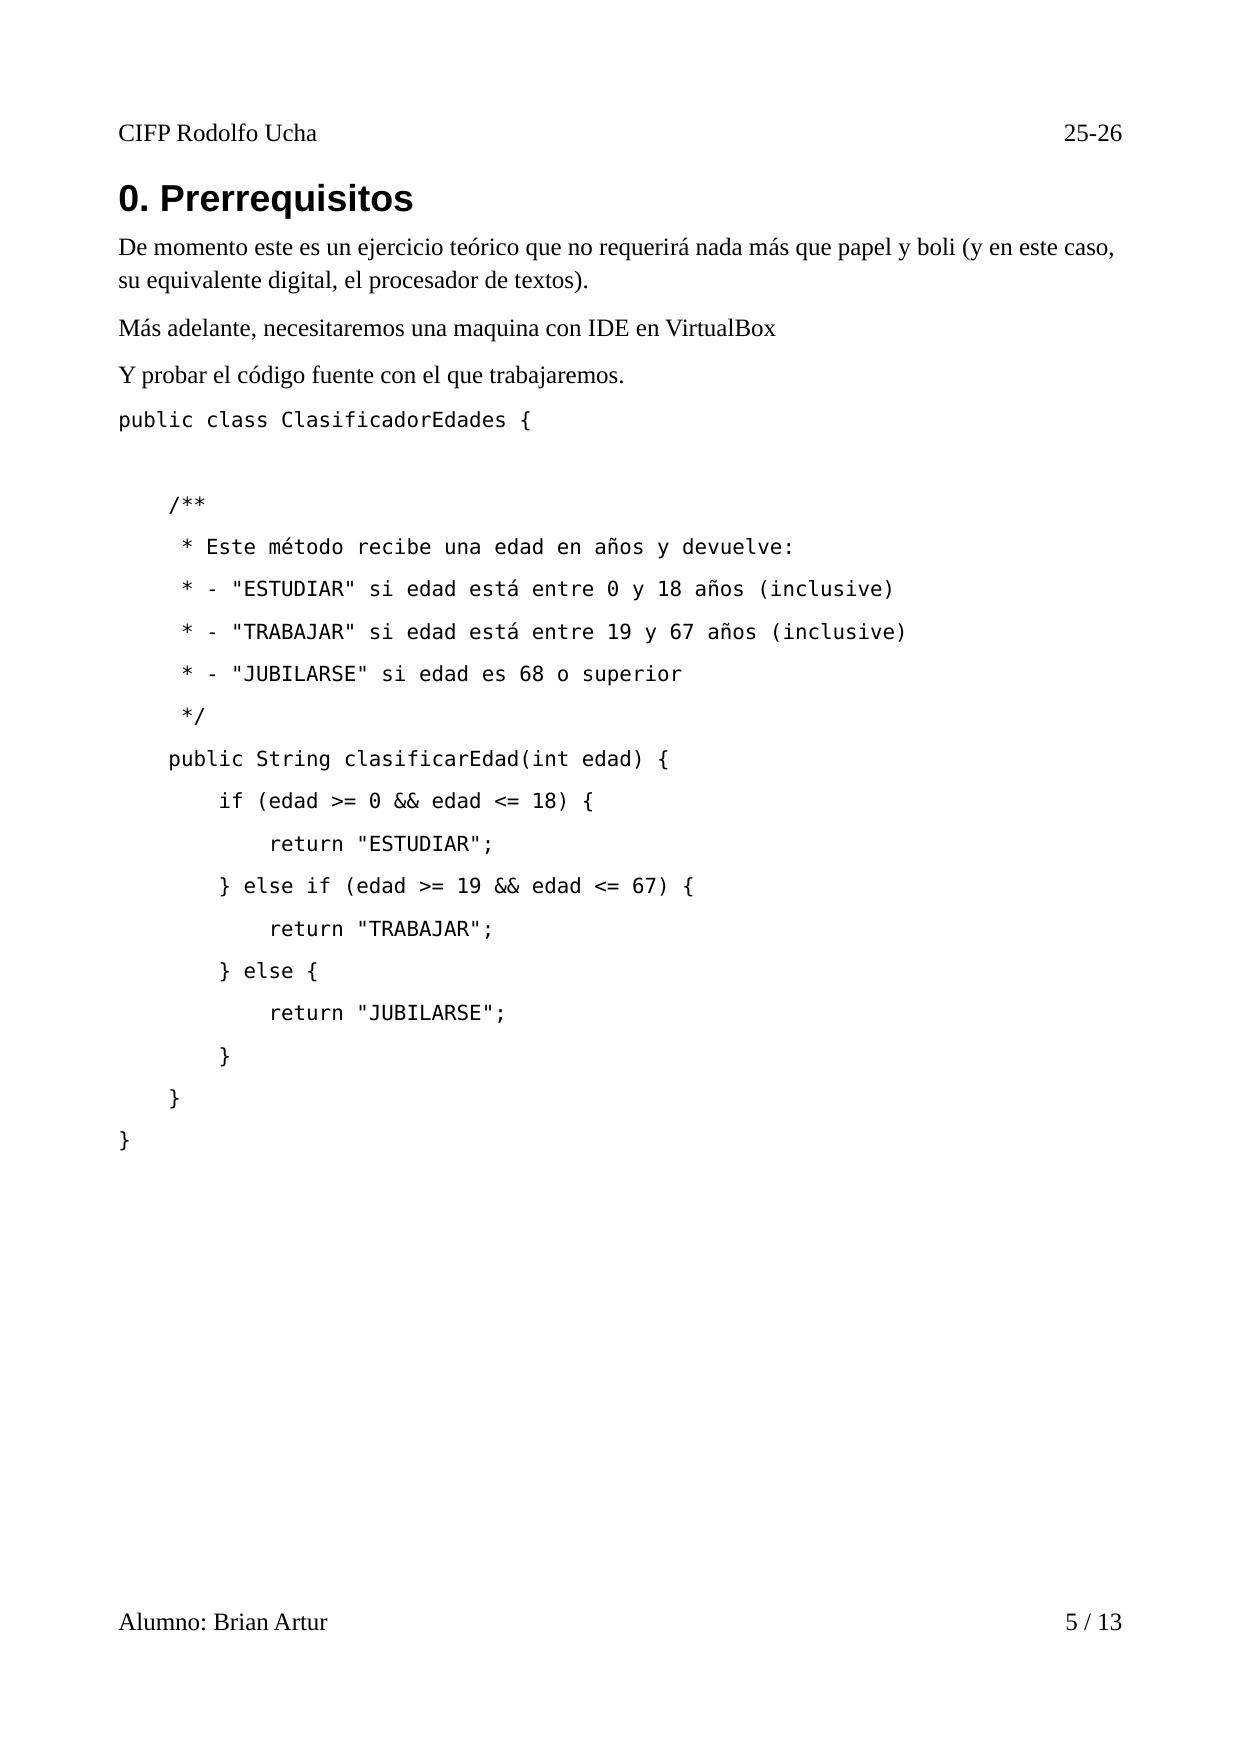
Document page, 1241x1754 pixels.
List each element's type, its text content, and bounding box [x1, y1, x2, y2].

text * - "JUBILARSE" si edad es 68 o superior [118, 662, 1122, 686]
text /** [118, 493, 1122, 517]
text return "JUBILARSE"; [118, 1001, 1122, 1026]
text } else { [118, 959, 1122, 983]
text */ [118, 704, 1122, 729]
text public String clasificarEdad(int edad) { [118, 747, 1122, 771]
text * Este método recibe una edad en años y devuelve: [118, 535, 1122, 559]
subtitle 0. Prerrequisitos [118, 176, 1122, 219]
text } [118, 1044, 1122, 1068]
text } [118, 1128, 1122, 1153]
text De momento este es un ejercicio teórico que no requerirá nada más que papel y boli (y en este caso, su equivalente digital, el procesador de textos). [118, 232, 1122, 294]
text public class ClasificadorEdades { [118, 408, 1122, 432]
text } else if (edad >= 19 && edad <= 67) { [118, 874, 1122, 898]
text } [118, 1086, 1122, 1110]
text if (edad >= 0 && edad <= 18) { [118, 789, 1122, 814]
text * - "ESTUDIAR" si edad está entre 0 y 18 años (inclusive) [118, 577, 1122, 602]
text return "TRABAJAR"; [118, 917, 1122, 941]
text * - "TRABAJAR" si edad está entre 19 y 67 años (inclusive) [118, 620, 1122, 644]
text Más adelante, necesitaremos una maquina con IDE en VirtualBox [118, 313, 1122, 341]
text Y probar el código fuente con el que trabajaremos. [118, 360, 1122, 389]
text return "ESTUDIAR"; [118, 832, 1122, 856]
